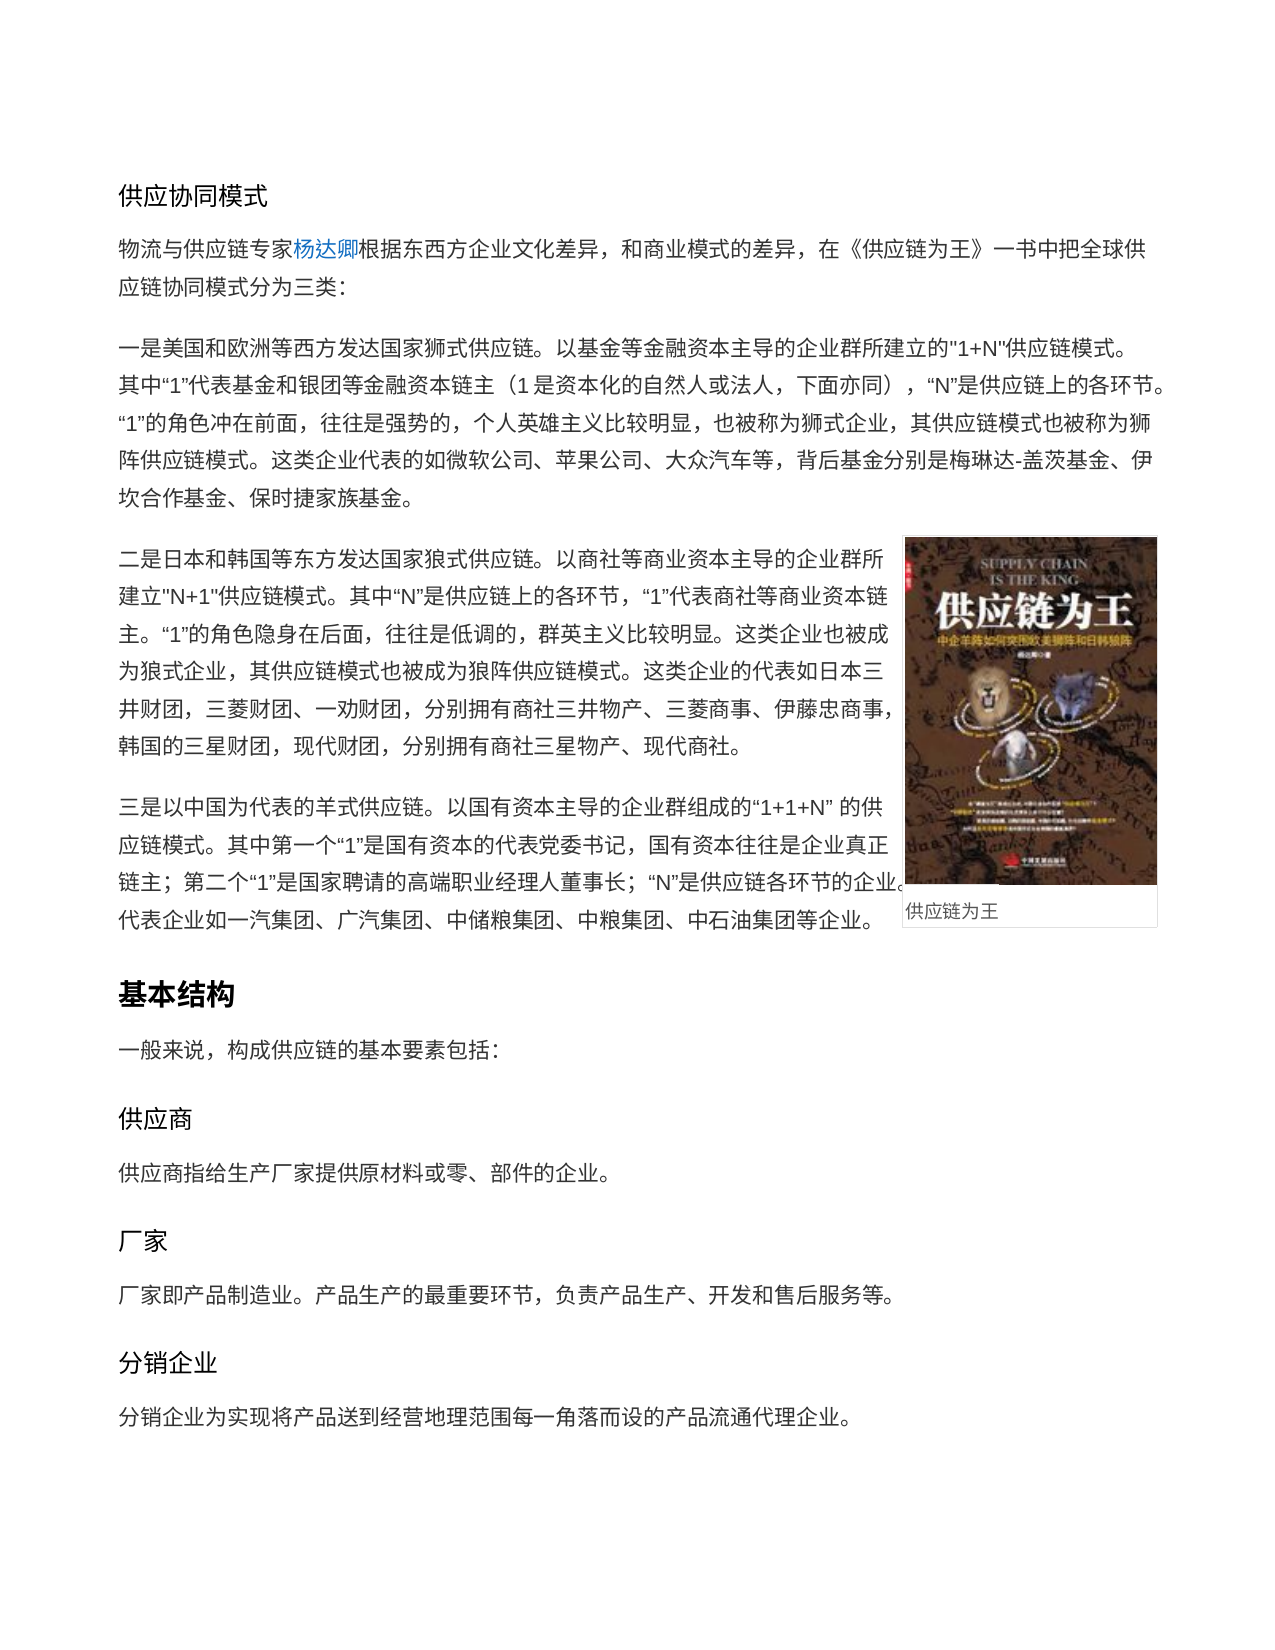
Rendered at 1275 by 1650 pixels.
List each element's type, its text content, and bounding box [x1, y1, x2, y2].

text 二是日本和韩国等东方发达国家狼式供应链。以商社等商业资本主导的企业群所建立"N+1"供应链模式。其中“N”是供应链上的各环节，“1”代表商社等商业资本链主。“1”的角色隐身在后面，往往是低调的，群英主义比较明显。这类企业也被成为狼式企业，其供应链模式也被成为狼阵供应链模式。这类企业的代表如日本三井财团，三菱财团、一劝财团，分别拥有商社三井物产、三菱商事、伊藤忠商事，韩国的三星财团，现代财团，分别拥有商社三星物产、现代商社。 [903, 536, 1157, 927]
picture [905, 537, 1157, 885]
text 分销企业为实现将产品送到经营地理范围每一角落而设的产品流通代理企业。 [118, 1392, 1157, 1430]
text 供应商指给生产厂家提供原材料或零、部件的企业。 [118, 1148, 1157, 1186]
subtitle 供应协同模式 [118, 176, 1157, 213]
text 三是以中国为代表的羊式供应链。以国有资本主导的企业群组成的“1+1+N” 的供应链模式。其中第一个“1”是国有资本的代表党委书记，国有资本往往是企业真正链主；第二个“1”是国家聘请的高端职业经理人董事长；“N”是供应链各环节的企业。代表企业如一汽集团、广汽集团、中储粮集团、中粮集团、中石油集团等企业。 [118, 783, 1157, 933]
text 物流与供应链专家杨达卿根据东西方企业文化差异，和商业模式的差异，在《供应链为王》一书中把全球供应链协同模式分为三类： [118, 225, 1157, 300]
subtitle 基本结构 [118, 971, 1157, 1013]
subtitle 供应商 [118, 1099, 1157, 1136]
text 供应链为王 [905, 885, 1154, 924]
text 二是日本和韩国等东方发达国家狼式供应链。以商社等商业资本主导的企业群所建立"N+1"供应链模式。其中“N”是供应链上的各环节，“1”代表商社等商业资本链主。“1”的角色隐身在后面，往往是低调的，群英主义比较明显。这类企业也被成为狼式企业，其供应链模式也被成为狼阵供应链模式。这类企业的代表如日本三井财团，三菱财团、一劝财团，分别拥有商社三井物产、三菱商事、伊藤忠商事，韩国的三星财团，现代财团，分别拥有商社三星物产、现代商社。 [118, 534, 1157, 759]
subtitle 厂家 [118, 1222, 1157, 1258]
subtitle 分销企业 [118, 1344, 1157, 1380]
text 一是美国和欧洲等西方发达国家狮式供应链。以基金等金融资本主导的企业群所建立的"1+N"供应链模式。其中“1”代表基金和银团等金融资本链主（1是资本化的自然人或法人，下面亦同），“N”是供应链上的各环节。“1”的角色冲在前面，往往是强势的，个人英雄主义比较明显，也被称为狮式企业，其供应链模式也被称为狮阵供应链模式。这类企业代表的如微软公司、苹果公司、大众汽车等，背后基金分别是梅琳达-盖茨基金、伊坎合作基金、保时捷家族基金。 [118, 323, 1157, 511]
text 一般来说，构成供应链的基本要素包括： [118, 1026, 1157, 1063]
text 厂家即产品制造业。产品生产的最重要环节，负责产品生产、开发和售后服务等。 [118, 1270, 1157, 1308]
